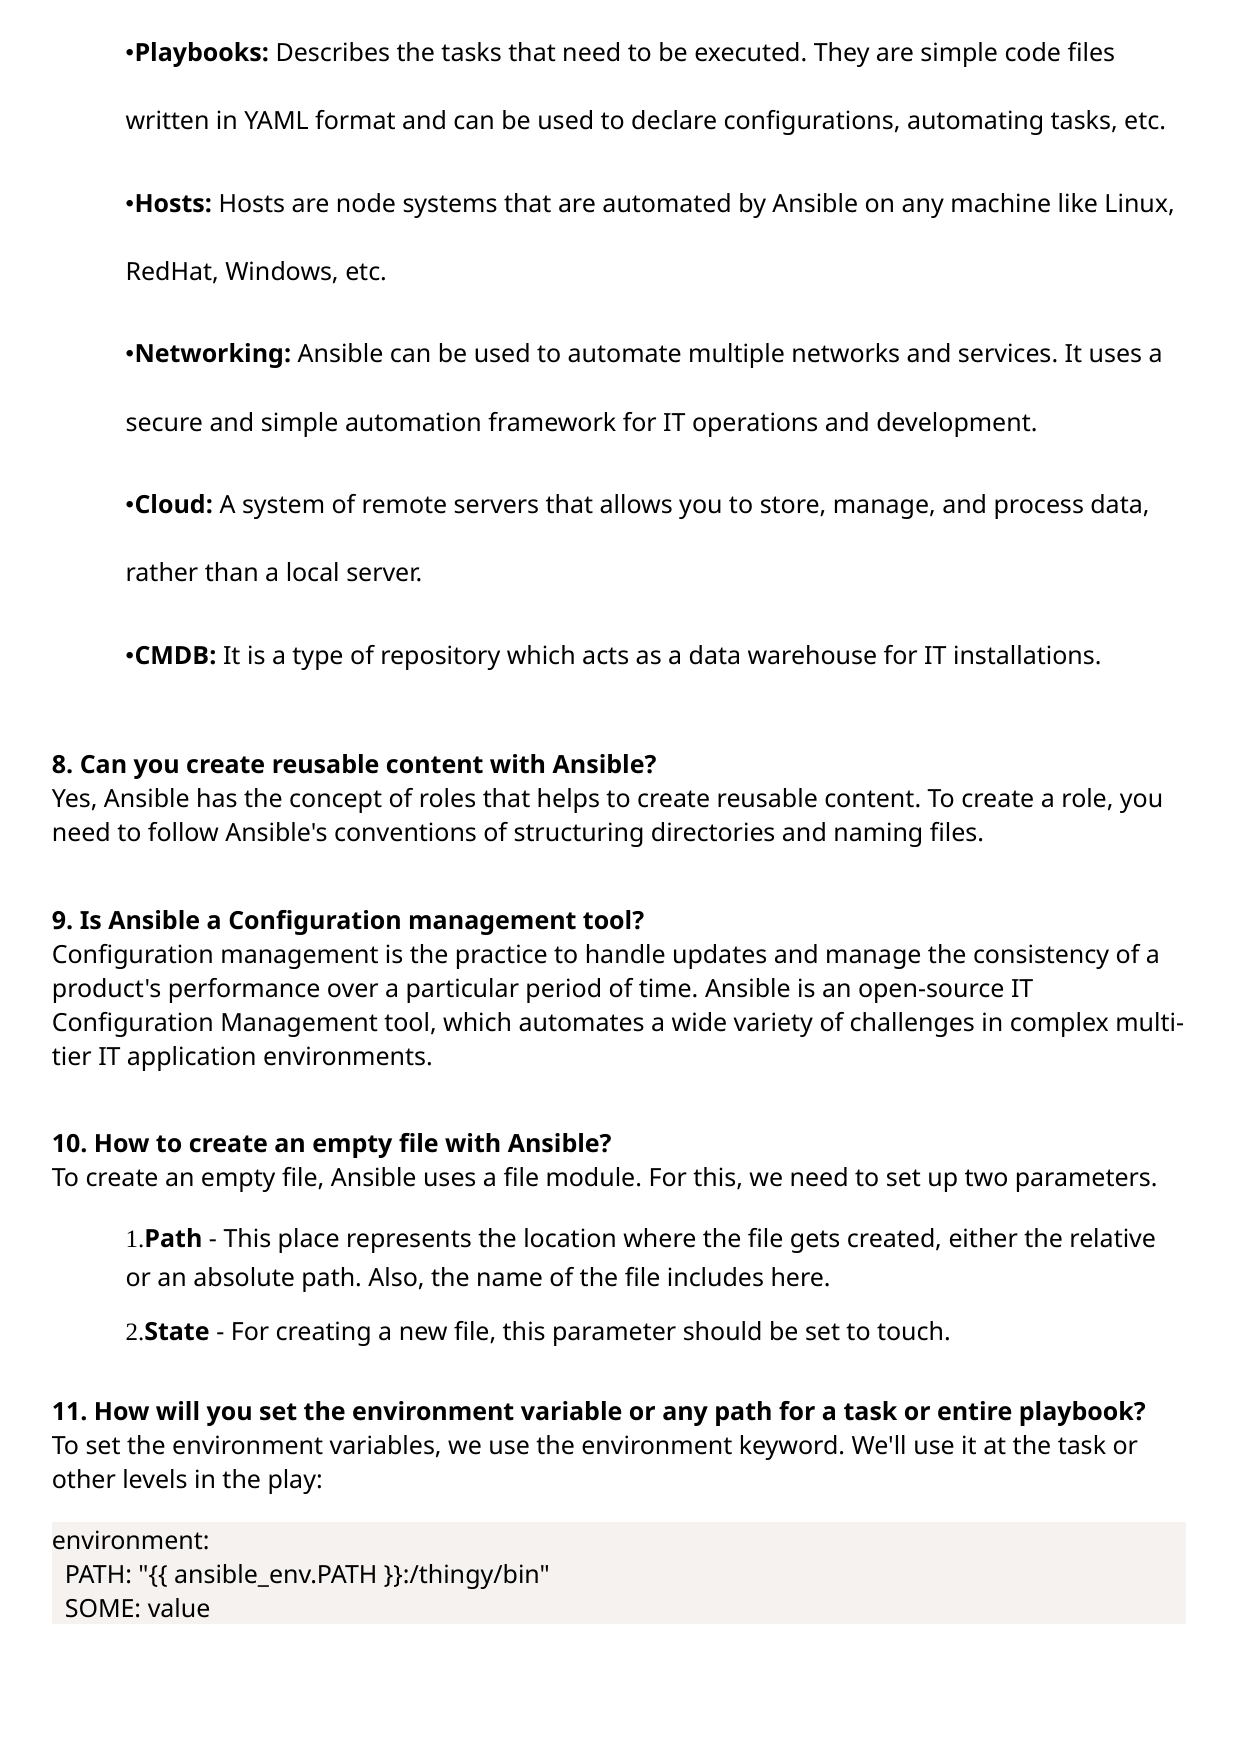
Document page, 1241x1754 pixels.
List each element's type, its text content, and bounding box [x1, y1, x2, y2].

subtitle 8. Can you create reusable content with Ansible? Yes, Ansible has the concept of roles that helps to create reusable content. To create a role, you need to follow Ansible's conventions of structuring directories and naming files. [52, 747, 1186, 849]
list State - For creating a new file, this parameter should be set to touch. [52, 1313, 1186, 1347]
list Hosts: Hosts are node systems that are automated by Ansible on any machine like Linux, RedHat, Windows, etc. [52, 185, 1186, 287]
list CMDB: It is a type of repository which acts as a data warehouse for IT installations. [52, 638, 1186, 672]
subtitle 9. Is Ansible a Configuration management tool? Configuration management is the practice to handle updates and manage the consistency of a product's performance over a particular period of time. Ansible is an open-source IT Configuration Management tool, which automates a wide variety of challenges in complex multi-tier IT application environments. [52, 902, 1186, 1073]
list Path - This place represents the location where the file gets created, either the relative or an absolute path. Also, the name of the file includes here. [52, 1220, 1186, 1294]
text PATH: "{{ ansible_env.PATH }}:/thingy/bin" [52, 1556, 1186, 1591]
text SOME: value [52, 1591, 1186, 1624]
text environment: [52, 1522, 1186, 1556]
list Playbooks: Describes the tasks that need to be executed. They are simple code files written in YAML format and can be used to declare configurations, automating tasks, etc. [52, 34, 1186, 137]
subtitle 10. How to create an empty file with Ansible? To create an empty file, Ansible uses a file module. For this, we need to set up two parameters. [52, 1126, 1186, 1194]
list Cloud: A system of remote servers that allows you to store, manage, and process data, rather than a local server. [52, 487, 1186, 589]
list Networking: Ansible can be used to automate multiple networks and services. It uses a secure and simple automation framework for IT operations and development. [52, 336, 1186, 438]
subtitle 11. How will you set the environment variable or any path for a task or entire playbook? To set the environment variables, we use the environment keyword. We'll use it at the task or other levels in the play: [52, 1394, 1186, 1496]
